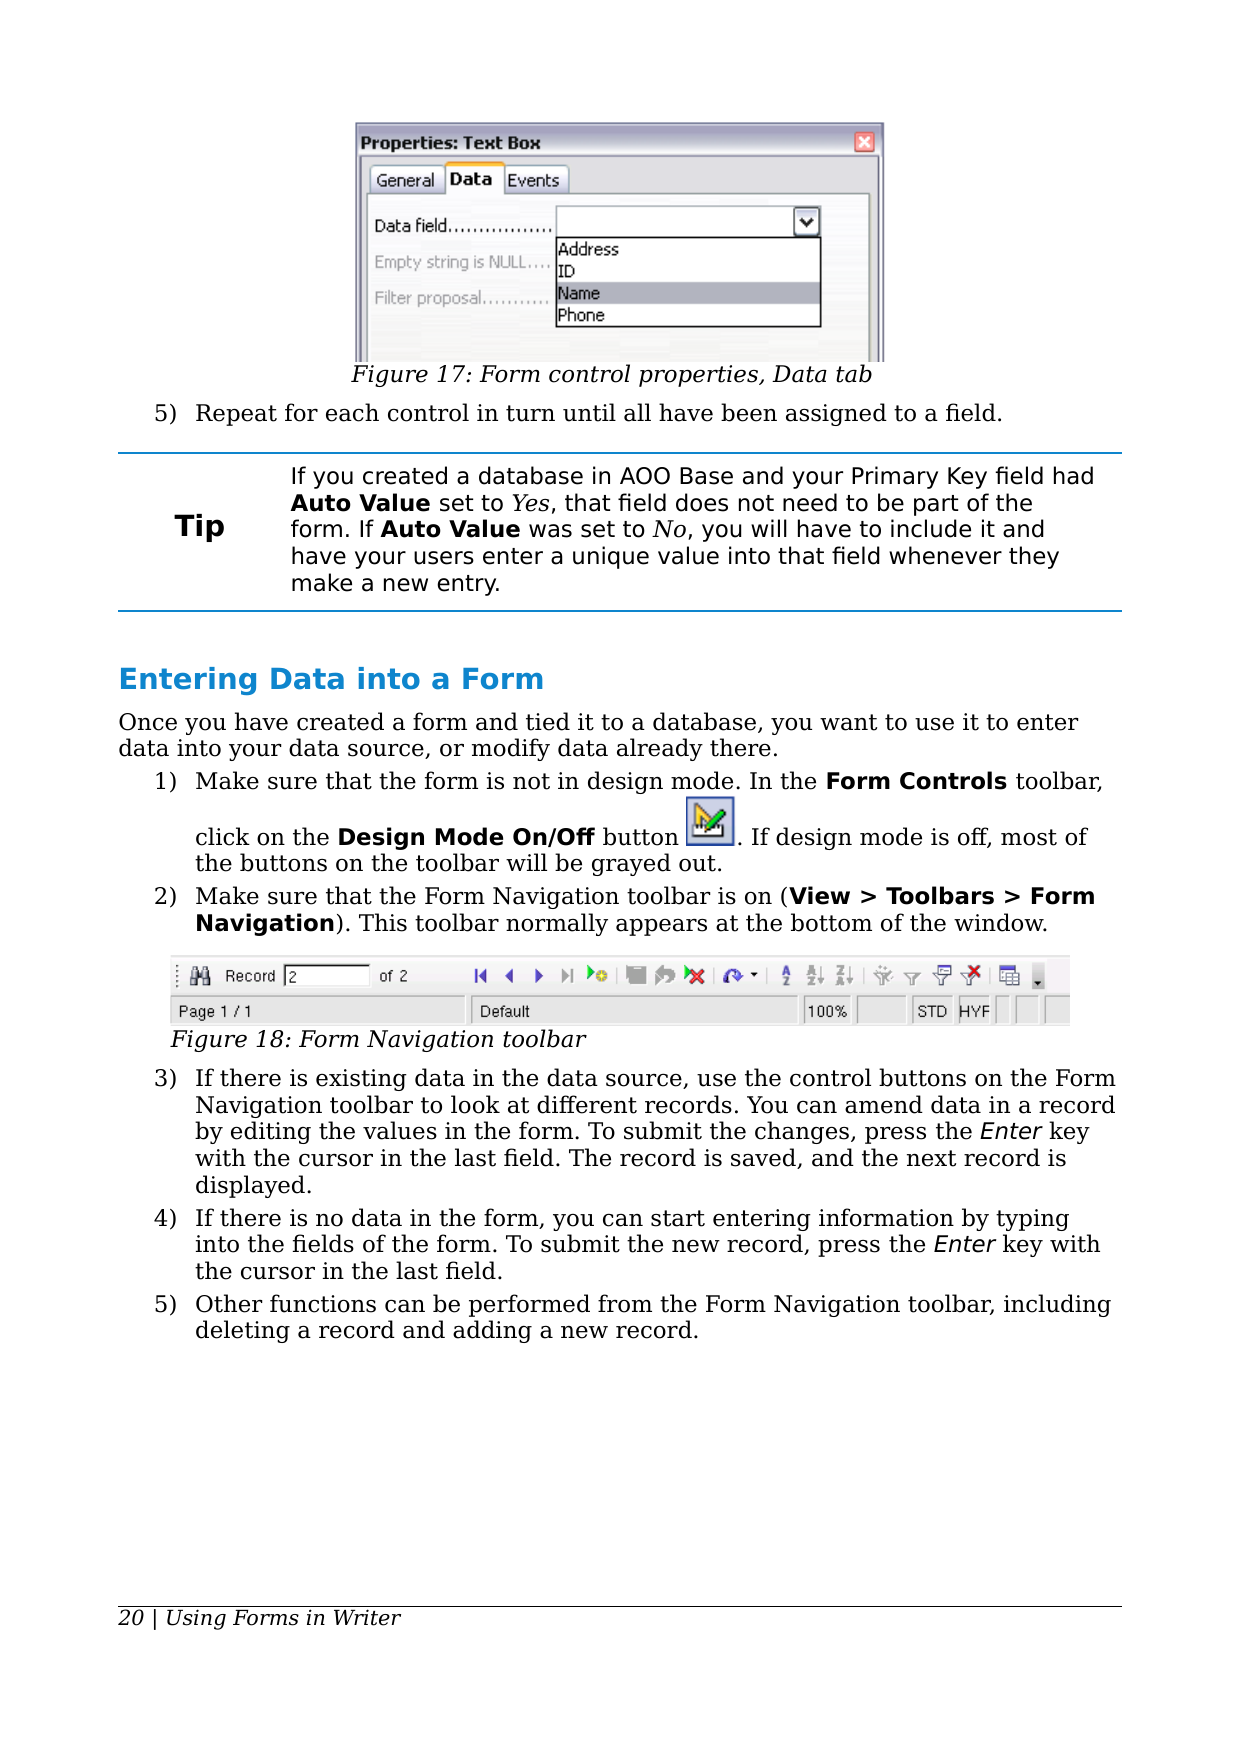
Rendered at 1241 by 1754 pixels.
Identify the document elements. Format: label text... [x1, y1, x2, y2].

list If there is existing data in the data source, use the control buttons on the Form Navigation toolbar to look at different records. You can amend data in a record by editing the values in the form. To submit the changes, press the Enter key with the cursor in the last field. The record is saved, and the next record is displayed. [177, 1065, 1122, 1198]
list Make sure that the Form Navigation toolbar is on (View > Toolbars > Form Navigation). This toolbar normally appears at the bottom of the window. [177, 883, 1122, 937]
list Repeat for each control in turn until all have been assigned to a field. [177, 401, 1122, 427]
table_header Tip [118, 454, 281, 609]
subtitle Entering Data into a Form [118, 662, 1122, 696]
list Make sure that the form is not in design mode. In the Form Controls toolbar, click on the Design Mode On/Off button . If design mode is off, most of the buttons on the toolbar will be grayed out. [177, 768, 1122, 877]
text Figure 18: Form Navigation toolbar [171, 1026, 1070, 1053]
picture [170, 955, 1070, 1026]
list Other functions can be performed from the Form Navigation toolbar, including deleting a record and adding a new record. [177, 1291, 1122, 1344]
text Figure 17: Form control properties, Data tab [351, 362, 889, 388]
list If there is no data in the form, you can start entering information by typing into the fields of the form. To submit the new record, press the Enter key with the cursor in the last field. [177, 1205, 1122, 1285]
list Once you have created a form and tied it to a database, you want to use it to enter data into your data source, or modify data already there. [118, 709, 1122, 762]
table_header If you created a database in AOO Base and your Primary Key field had Auto Value set to Yes, that field does not need to be part of the form. If Auto Value was set to No, you will have to include it and have your users enter a unique value into that field whenever they make a new entry. [281, 454, 1122, 609]
picture [351, 118, 889, 362]
picture [686, 795, 737, 846]
